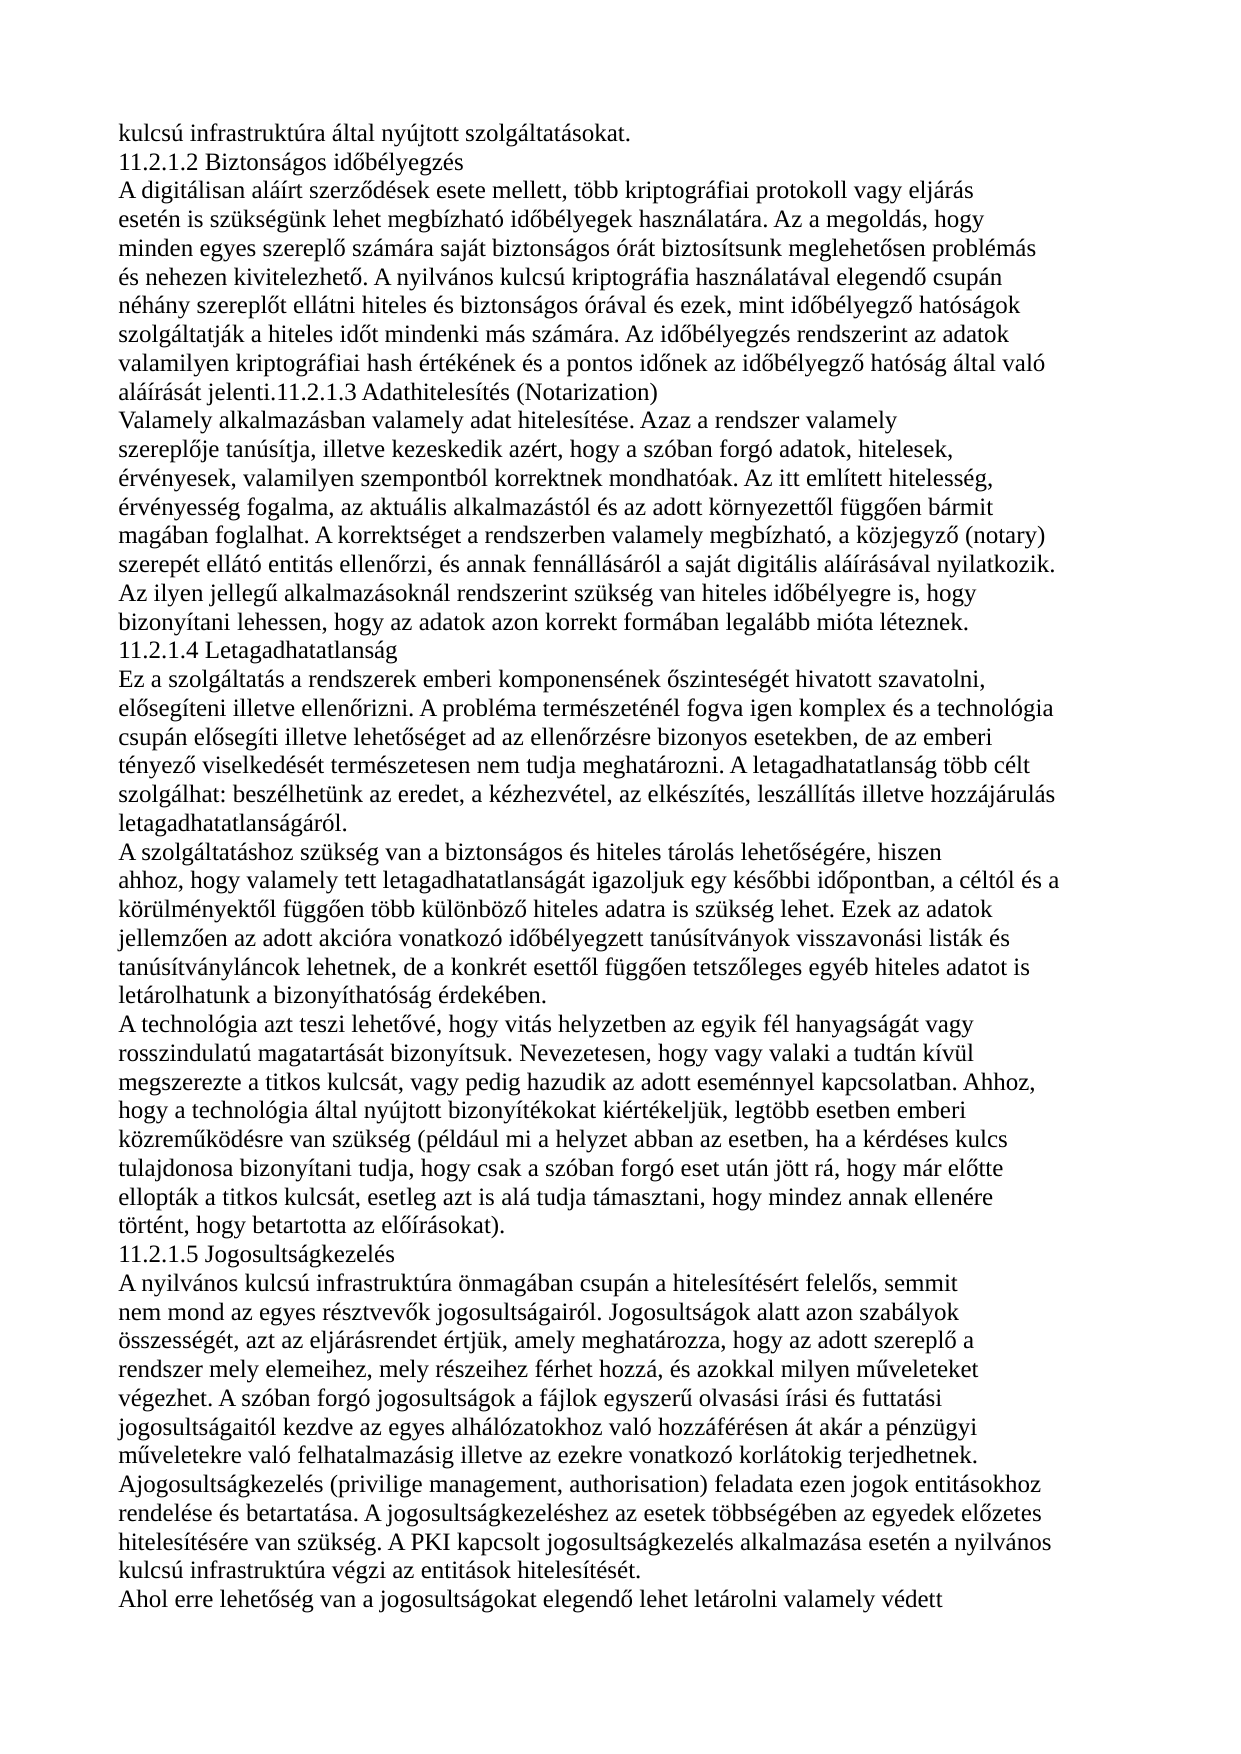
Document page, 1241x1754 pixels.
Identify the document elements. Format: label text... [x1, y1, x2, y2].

text minden egyes szereplő számára saját biztonságos órát biztosítsunk meglehetősen problémás [118, 233, 1122, 262]
text Valamely alkalmazásban valamely adat hitelesítése. Azaz a rendszer valamely [118, 406, 1122, 434]
text 11.2.1.2 Biztonságos időbélyegzés [118, 147, 1122, 176]
text tényező viselkedését természetesen nem tudja meghatározni. A letagadhatatlanság több célt [118, 751, 1122, 779]
text kulcsú infrastruktúra által nyújtott szolgáltatásokat. [118, 118, 1122, 147]
text hogy a technológia által nyújtott bizonyítékokat kiértékeljük, legtöbb esetben emberi [118, 1096, 1122, 1124]
text közreműködésre van szükség (például mi a helyzet abban az esetben, ha a kérdéses kulcs [118, 1124, 1122, 1153]
text megszerezte a titkos kulcsát, vagy pedig hazudik az adott eseménnyel kapcsolatban. Ahhoz, [118, 1067, 1122, 1096]
text körülményektől függően több különböző hiteles adatra is szükség lehet. Ezek az adatok [118, 894, 1122, 923]
text jogosultságaitól kezdve az egyes alhálózatokhoz való hozzáférésen át akár a pénzügyi [118, 1412, 1122, 1441]
text néhány szereplőt ellátni hiteles és biztonságos órával és ezek, mint időbélyegző hatóságok [118, 291, 1122, 319]
text A nyilvános kulcsú infrastruktúra önmagában csupán a hitelesítésért felelős, semmit [118, 1268, 1122, 1297]
text elősegíteni illetve ellenőrizni. A probléma természeténél fogva igen komplex és a technológia [118, 693, 1122, 722]
text szerepét ellátó entitás ellenőrzi, és annak fennállásáról a saját digitális aláírásával nyilatkozik. [118, 549, 1122, 578]
text ahhoz, hogy valamely tett letagadhatatlanságát igazoljuk egy későbbi időpontban, a céltól és a [118, 866, 1122, 894]
text 11.2.1.4 Letagadhatatlanság [118, 636, 1122, 664]
text rendszer mely elemeihez, mely részeihez férhet hozzá, és azokkal milyen műveleteket [118, 1354, 1122, 1383]
text összességét, azt az eljárásrendet értjük, amely meghatározza, hogy az adott szereplő a [118, 1326, 1122, 1354]
text rosszindulatú magatartását bizonyítsuk. Nevezetesen, hogy vagy valaki a tudtán kívül [118, 1038, 1122, 1067]
text aláírását jelenti.11.2.1.3 Adathitelesítés (Notarization) [118, 377, 1122, 406]
text letárolhatunk a bizonyíthatóság érdekében. [118, 981, 1122, 1009]
text érvényesek, valamilyen szempontból korrektnek mondhatóak. Az itt említett hitelesség, [118, 463, 1122, 492]
text Ahol erre lehetőség van a jogosultságokat elegendő lehet letárolni valamely védett [118, 1584, 1122, 1613]
text műveletekre való felhatalmazásig illetve az ezekre vonatkozó korlátokig terjedhetnek. Ajogosultságkezelés (privilige management, authorisation) feladata ezen jogok entitásokhoz [118, 1441, 1122, 1498]
text érvényesség fogalma, az aktuális alkalmazástól és az adott környezettől függően bármit [118, 492, 1122, 521]
text 11.2.1.5 Jogosultságkezelés [118, 1239, 1122, 1268]
text esetén is szükségünk lehet megbízható időbélyegek használatára. Az a megoldás, hogy [118, 204, 1122, 233]
text szereplője tanúsítja, illetve kezeskedik azért, hogy a szóban forgó adatok, hitelesek, [118, 434, 1122, 463]
text bizonyítani lehessen, hogy az adatok azon korrekt formában legalább mióta léteznek. [118, 607, 1122, 636]
text jellemzően az adott akcióra vonatkozó időbélyegzett tanúsítványok visszavonási listák és [118, 923, 1122, 952]
text valamilyen kriptográfiai hash értékének és a pontos időnek az időbélyegző hatóság által való [118, 348, 1122, 377]
text tanúsítványláncok lehetnek, de a konkrét esettől függően tetszőleges egyéb hiteles adatot is [118, 952, 1122, 981]
text A technológia azt teszi lehetővé, hogy vitás helyzetben az egyik fél hanyagságát vagy [118, 1009, 1122, 1038]
text szolgáltatják a hiteles időt mindenki más számára. Az időbélyegzés rendszerint az adatok [118, 319, 1122, 348]
text letagadhatatlanságáról. [118, 808, 1122, 837]
text csupán elősegíti illetve lehetőséget ad az ellenőrzésre bizonyos esetekben, de az emberi [118, 722, 1122, 751]
text ellopták a titkos kulcsát, esetleg azt is alá tudja támasztani, hogy mindez annak ellenére [118, 1182, 1122, 1211]
text szolgálhat: beszélhetünk az eredet, a kézhezvétel, az elkészítés, leszállítás illetve hozzájárulás [118, 779, 1122, 808]
text kulcsú infrastruktúra végzi az entitások hitelesítését. [118, 1556, 1122, 1584]
text rendelése és betartatása. A jogosultságkezeléshez az esetek többségében az egyedek előzetes [118, 1498, 1122, 1527]
text és nehezen kivitelezhető. A nyilvános kulcsú kriptográfia használatával elegendő csupán [118, 262, 1122, 291]
text végezhet. A szóban forgó jogosultságok a fájlok egyszerű olvasási írási és futtatási [118, 1383, 1122, 1412]
text történt, hogy betartotta az előírásokat). [118, 1211, 1122, 1239]
text A digitálisan aláírt szerződések esete mellett, több kriptográfiai protokoll vagy eljárás [118, 176, 1122, 204]
text Az ilyen jellegű alkalmazásoknál rendszerint szükség van hiteles időbélyegre is, hogy [118, 578, 1122, 607]
text magában foglalhat. A korrektséget a rendszerben valamely megbízható, a közjegyző (notary) [118, 521, 1122, 549]
text nem mond az egyes résztvevők jogosultságairól. Jogosultságok alatt azon szabályok [118, 1297, 1122, 1326]
text tulajdonosa bizonyítani tudja, hogy csak a szóban forgó eset után jött rá, hogy már előtte [118, 1153, 1122, 1182]
text hitelesítésére van szükség. A PKI kapcsolt jogosultságkezelés alkalmazása esetén a nyilvános [118, 1527, 1122, 1556]
text A szolgáltatáshoz szükség van a biztonságos és hiteles tárolás lehetőségére, hiszen [118, 837, 1122, 866]
text Ez a szolgáltatás a rendszerek emberi komponensének őszinteségét hivatott szavatolni, [118, 664, 1122, 693]
